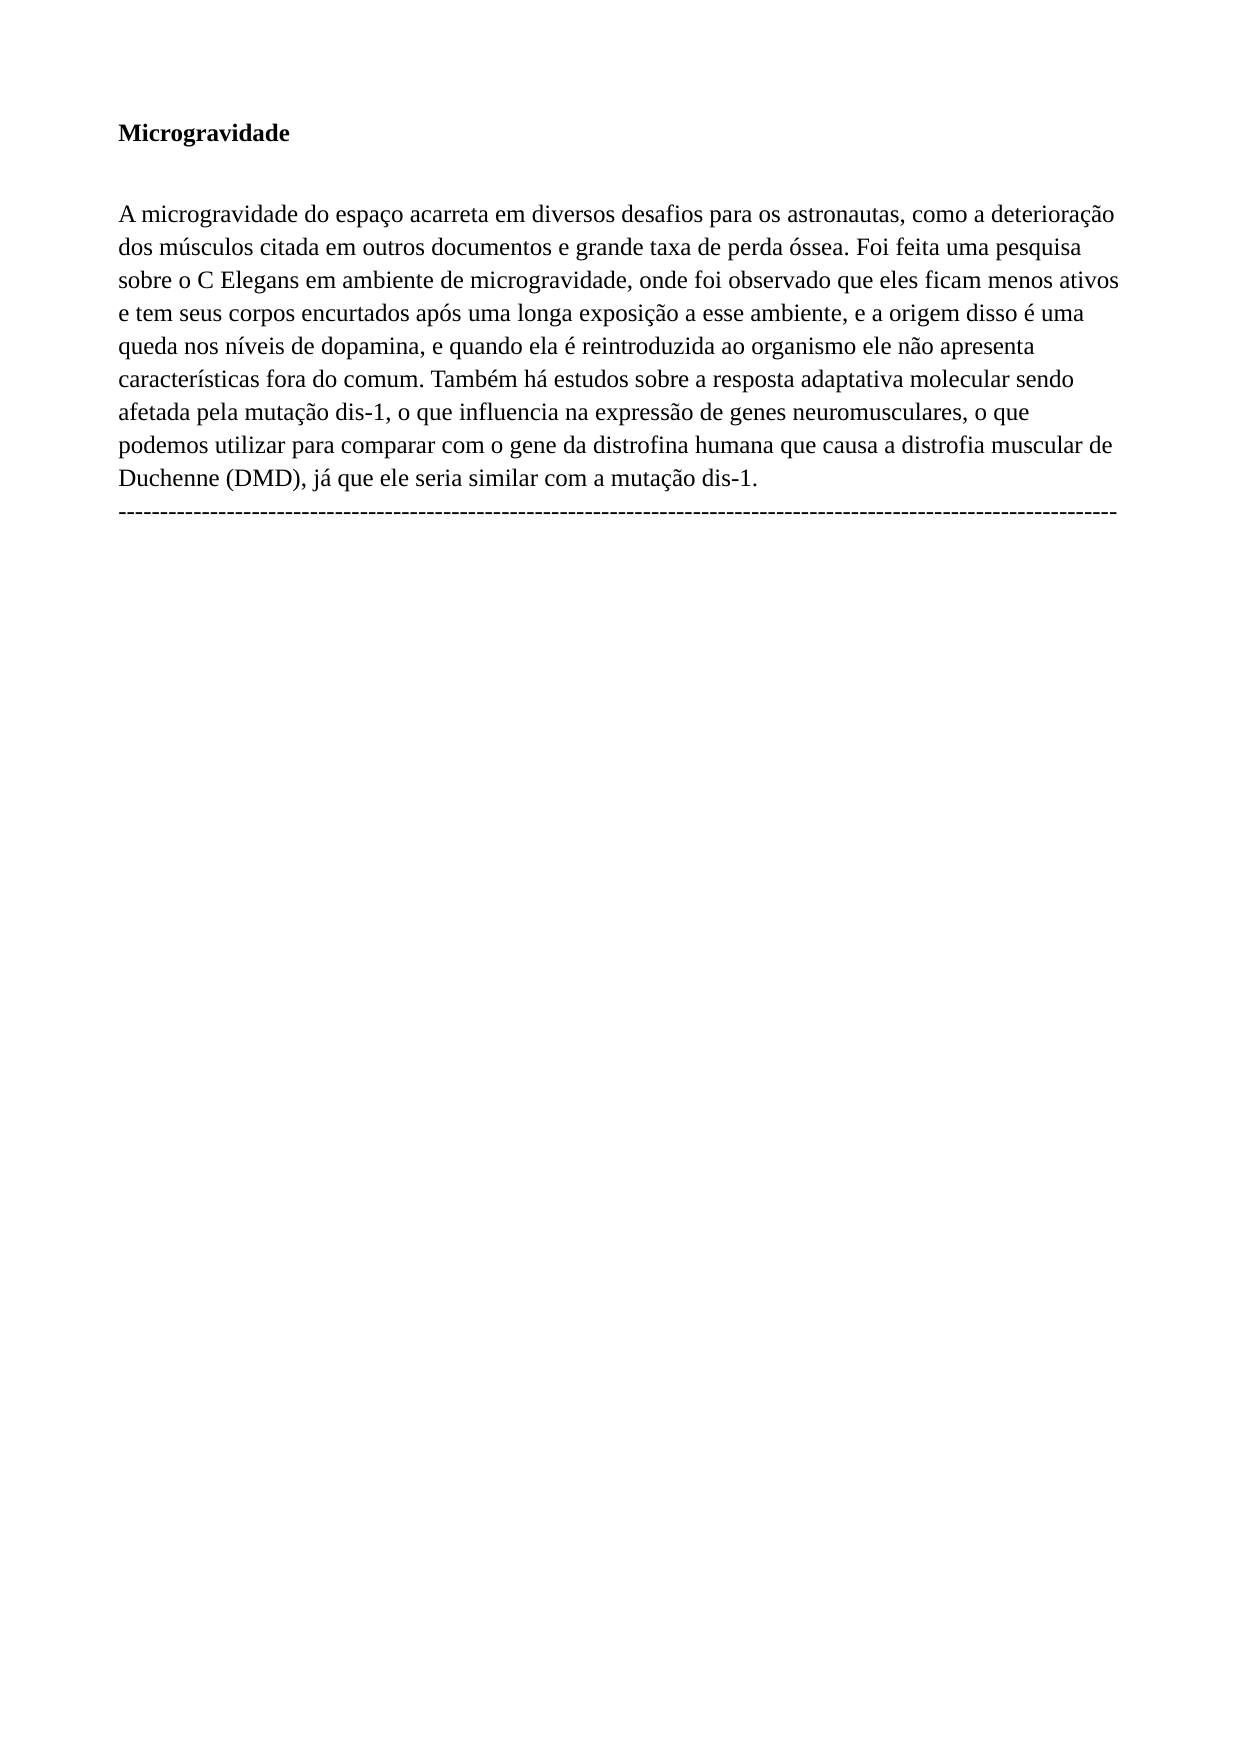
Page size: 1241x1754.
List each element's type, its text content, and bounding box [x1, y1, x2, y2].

text A microgravidade do espaço acarreta em diversos desafios para os astronautas, como a deterioração dos músculos citada em outros documentos e grande taxa de perda óssea. Foi feita uma pesquisa sobre o C Elegans em ambiente de microgravidade, onde foi observado que eles ficam menos ativos e tem seus corpos encurtados após uma longa exposição a esse ambiente, e a origem disso é uma queda nos níveis de dopamina, e quando ela é reintroduzida ao organismo ele não apresenta características fora do comum. Também há estudos sobre a resposta adaptativa molecular sendo afetada pela mutação dis-1, o que influencia na expressão de genes neuromusculares, o que podemos utilizar para comparar com o gene da distrofina humana que causa a distrofia muscular de Duchenne (DMD), já que ele seria similar com a mutação dis-1. ------------------------------------------------------------------------------------------------------------------------ [118, 199, 1122, 690]
text Microgravidade [118, 118, 1122, 180]
